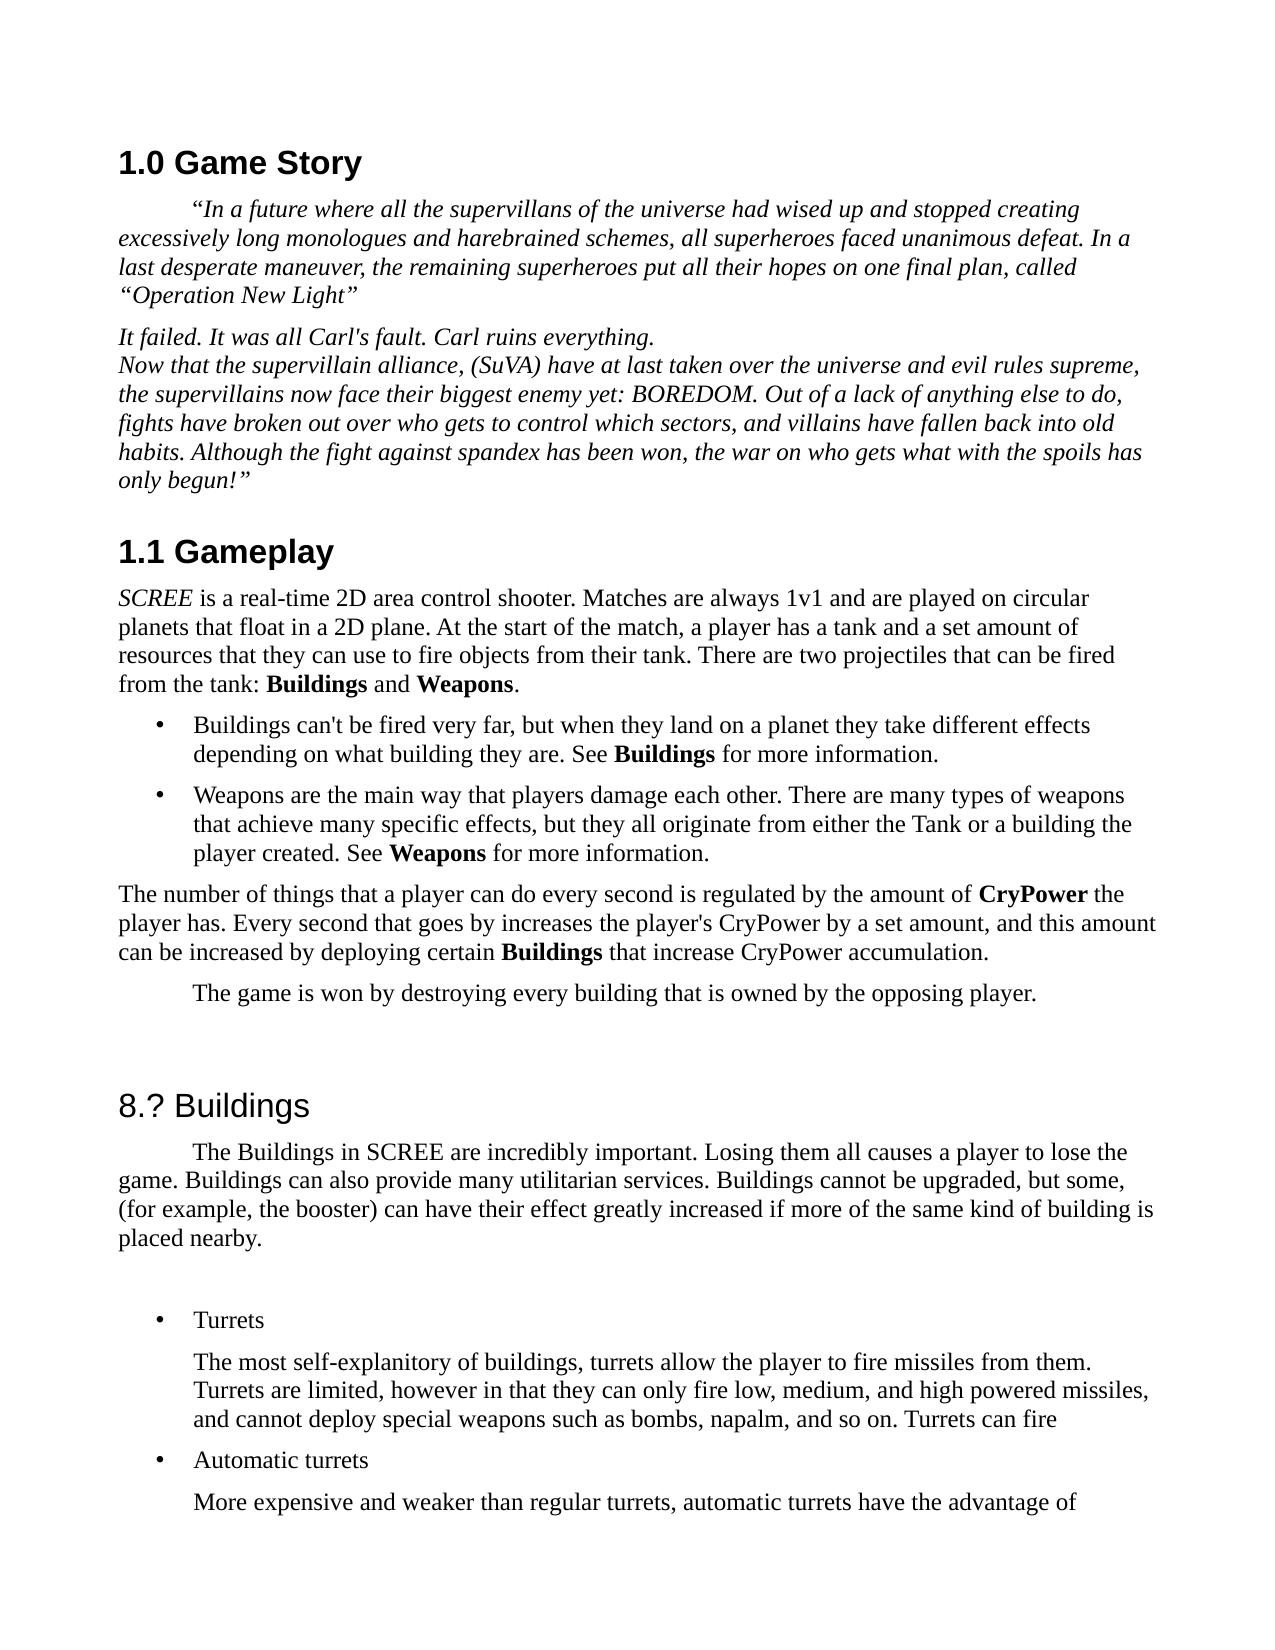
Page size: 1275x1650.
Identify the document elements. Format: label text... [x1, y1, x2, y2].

list Automatic turrets [156, 1445, 1157, 1474]
text The game is won by destroying every building that is owned by the opposing player. [118, 978, 1157, 1007]
text The number of things that a player can do every second is regulated by the amount of CryPower the player has. Every second that goes by increases the player's CryPower by a set amount, and this amount can be increased by deploying certain Buildings that increase CryPower accumulation. [118, 879, 1157, 965]
list More expensive and weaker than regular turrets, automatic turrets have the advantage of [156, 1487, 1157, 1515]
subtitle 1.1 Gameplay [118, 532, 1157, 570]
text The Buildings in SCREE are incredibly important. Losing them all causes a player to lose the game. Buildings can also provide many utilitarian services. Buildings cannot be upgraded, but some, (for example, the booster) can have their effect greatly increased if more of the same kind of building is placed nearby. [118, 1137, 1157, 1252]
list The most self-explanitory of buildings, turrets allow the player to fire missiles from them. Turrets are limited, however in that they can only fire low, medium, and high powered missiles, and cannot deploy special weapons such as bombs, napalm, and so on. Turrets can fire [156, 1347, 1157, 1433]
list Turrets [156, 1305, 1157, 1334]
list Weapons are the main way that players damage each other. There are many types of weapons that achieve many specific effects, but they all originate from either the Tank or a building the player created. See Weapons for more information. [156, 780, 1157, 867]
list Buildings can't be fired very far, but when they land on a planet they take different effects depending on what building they are. See Buildings for more information. [156, 710, 1157, 768]
subtitle 8.? Buildings [118, 1085, 1157, 1124]
subtitle 1.0 Game Story [118, 143, 1157, 182]
text SCREE is a real-time 2D area control shooter. Matches are always 1v1 and are played on circular planets that float in a 2D plane. At the start of the match, a player has a tank and a set amount of resources that they can use to fire objects from their tank. There are two projectiles that can be fired from the tank: Buildings and Weapons. [118, 583, 1157, 698]
text It failed. It was all Carl's fault. Carl ruins everything. [118, 322, 1157, 351]
text Now that the supervillain alliance, (SuVA) have at last taken over the universe and evil rules supreme, the supervillains now face their biggest enemy yet: BOREDOM. Out of a lack of anything else to do, fights have broken out over who gets to control which sectors, and villains have fallen back into old habits. Although the fight against spandex has been won, the war on who gets what with the spoils has only begun!” [118, 351, 1157, 494]
text “In a future where all the supervillans of the universe had wised up and stopped creating excessively long monologues and harebrained schemes, all superheroes faced unanimous defeat. In a last desperate maneuver, the remaining superheroes put all their hopes on one final plan, called “Operation New Light” [118, 194, 1157, 309]
